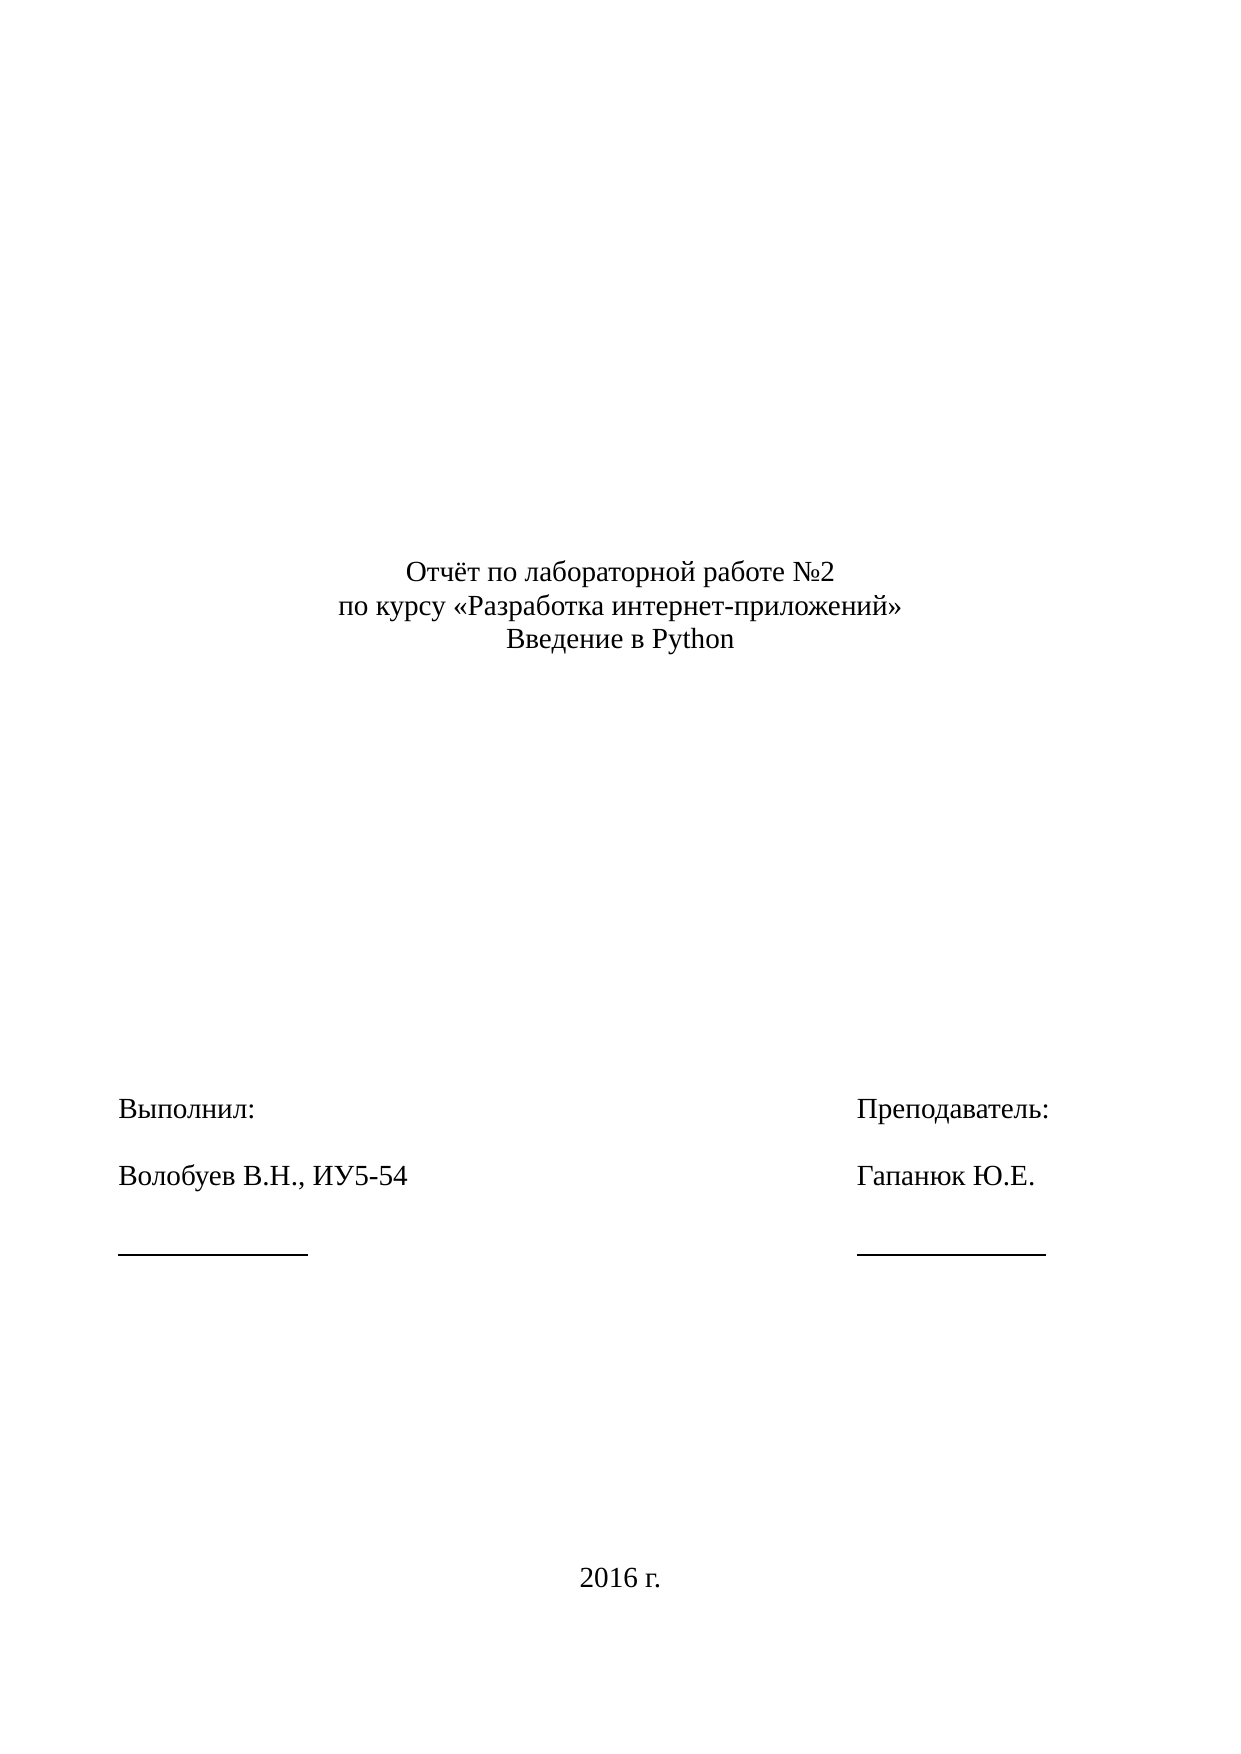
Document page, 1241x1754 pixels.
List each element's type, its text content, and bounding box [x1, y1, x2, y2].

text Волобуев В.Н., ИУ5-54 Гапанюк Ю.Е. [118, 1158, 1122, 1191]
text 2016 г. [118, 1560, 1122, 1594]
text по курсу «Разработка интернет-приложений» [118, 588, 1122, 621]
text Выполнил: Преподаватель: [118, 1091, 1122, 1124]
text Отчёт по лабораторной работе №2 [118, 554, 1122, 588]
text Введение в Python [118, 621, 1122, 655]
